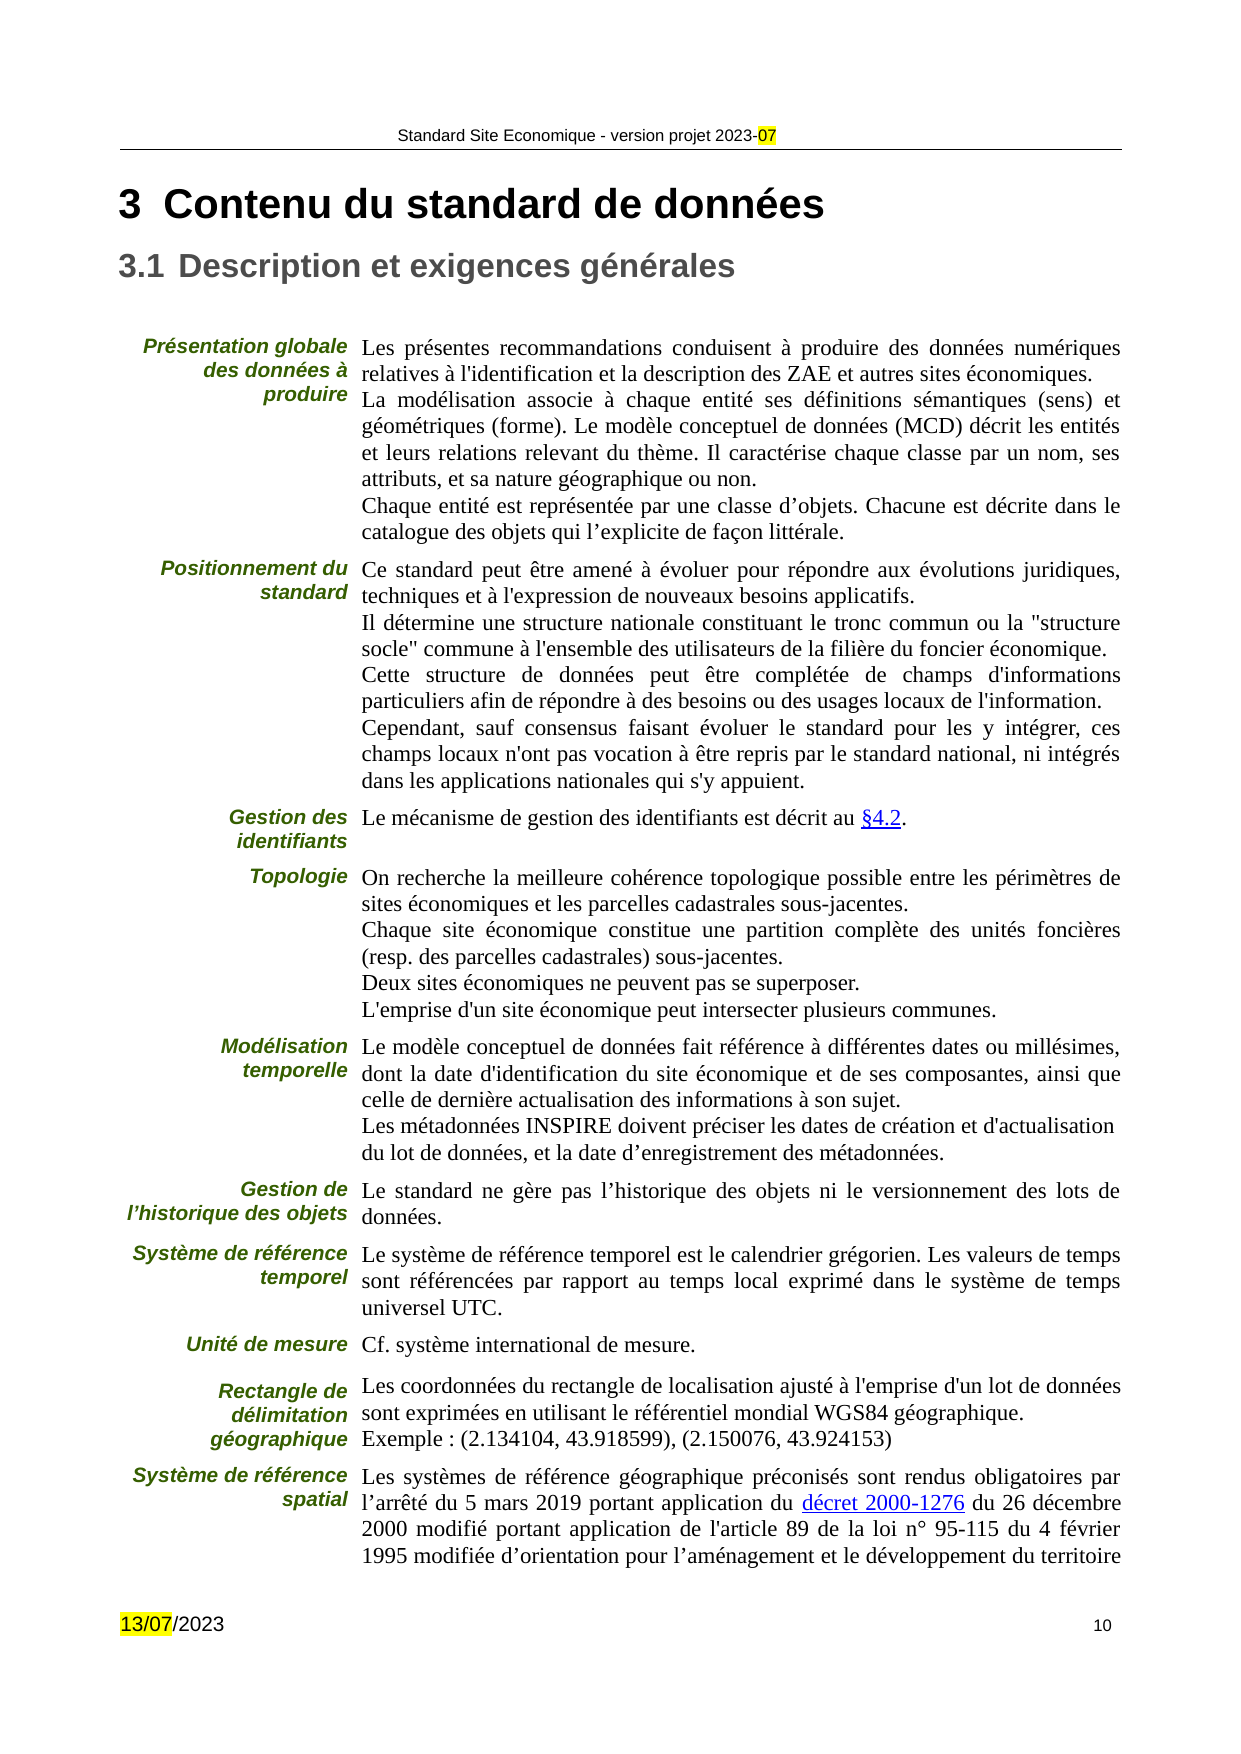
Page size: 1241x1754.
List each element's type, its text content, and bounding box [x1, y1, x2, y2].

table_cell Les coordonnées du rectangle de localisation ajusté à l'emprise d'un lot de données sont exprimées en utilisant le référentiel mondial WGS84 géographique. Exemple : (2.134104, 43.918599), (2.150076, 43.924153) [355, 1367, 1122, 1457]
table_cell Rectangle de délimitation géographique [118, 1367, 355, 1457]
subtitle Description et exigences générales [118, 246, 1122, 284]
table_cell Le modèle conceptuel de données fait référence à différentes dates ou millésimes, dont la date d'identification du site économique et de ses composantes, ainsi que celle de dernière actualisation des informations à son sujet. Les métadonnées INSPIRE doivent préciser les dates de création et d'actualisation du lot de données, et la date d’enregistrement des métadonnées. [355, 1028, 1122, 1171]
table_cell Ce standard peut être amené à évoluer pour répondre aux évolutions juridiques, techniques et à l'expression de nouveaux besoins applicatifs. Il détermine une structure nationale constituant le tronc commun ou la "structure socle" commune à l'ensemble des utilisateurs de la filière du foncier économique. Cette structure de données peut être complétée de champs d'informations particuliers afin de répondre à des besoins ou des usages locaux de l'information. Cependant, sauf consensus faisant évoluer le standard pour les y intégrer, ces champs locaux n'ont pas vocation à être repris par le standard national, ni intégrés dans les applications nationales qui s'y appuient. [355, 550, 1122, 799]
table_cell Positionnement du standard [118, 550, 355, 799]
table_header Présentation globale des données à produire [118, 328, 355, 550]
table_cell Cf. système international de mesure. [355, 1326, 1122, 1367]
table_cell Système de référence spatial [118, 1457, 355, 1574]
table_cell Le système de référence temporel est le calendrier grégorien. Les valeurs de temps sont référencées par rapport au temps local exprimé dans le système de temps universel UTC. [355, 1235, 1122, 1326]
table_cell Unité de mesure [118, 1326, 355, 1367]
table_cell Système de référence temporel [118, 1235, 355, 1326]
table_cell On recherche la meilleure cohérence topologique possible entre les périmètres de sites économiques et les parcelles cadastrales sous-jacentes. Chaque site économique constitue une partition complète des unités foncières (resp. des parcelles cadastrales) sous-jacentes. Deux sites économiques ne peuvent pas se superposer. L'emprise d'un site économique peut intersecter plusieurs communes. [355, 858, 1122, 1028]
subtitle Contenu du standard de données [118, 180, 1122, 228]
table_cell Le mécanisme de gestion des identifiants est décrit au §4.2. [355, 799, 1122, 858]
table_cell Le standard ne gère pas l’historique des objets ni le versionnement des lots de données. [355, 1171, 1122, 1235]
table_cell Gestion des identifiants [118, 799, 355, 858]
table_cell Les systèmes de référence géographique préconisés sont rendus obligatoires par l’arrêté du 5 mars 2019 portant application du décret 2000‑1276 du 26 décembre 2000 modifié portant application de l'article 89 de la loi n° 95-115 du 4 février 1995 modifiée d’orientation pour l’aménagement et le développement du territoire [355, 1457, 1122, 1574]
table_header Les présentes recommandations conduisent à produire des données numériques relatives à l'identification et la description des ZAE et autres sites économiques. La modélisation associe à chaque entité ses définitions sémantiques (sens) et géométriques (forme). Le modèle conceptuel de données (MCD) décrit les entités et leurs relations relevant du thème. Il caractérise chaque classe par un nom, ses attributs, et sa nature géographique ou non. Chaque entité est représentée par une classe d’objets. Chacune est décrite dans le catalogue des objets qui l’explicite de façon littérale. [355, 328, 1122, 550]
table_cell Topologie [118, 858, 355, 1028]
table_cell Modélisation temporelle [118, 1028, 355, 1171]
table_cell Gestion de l’historique des objets [118, 1171, 355, 1235]
